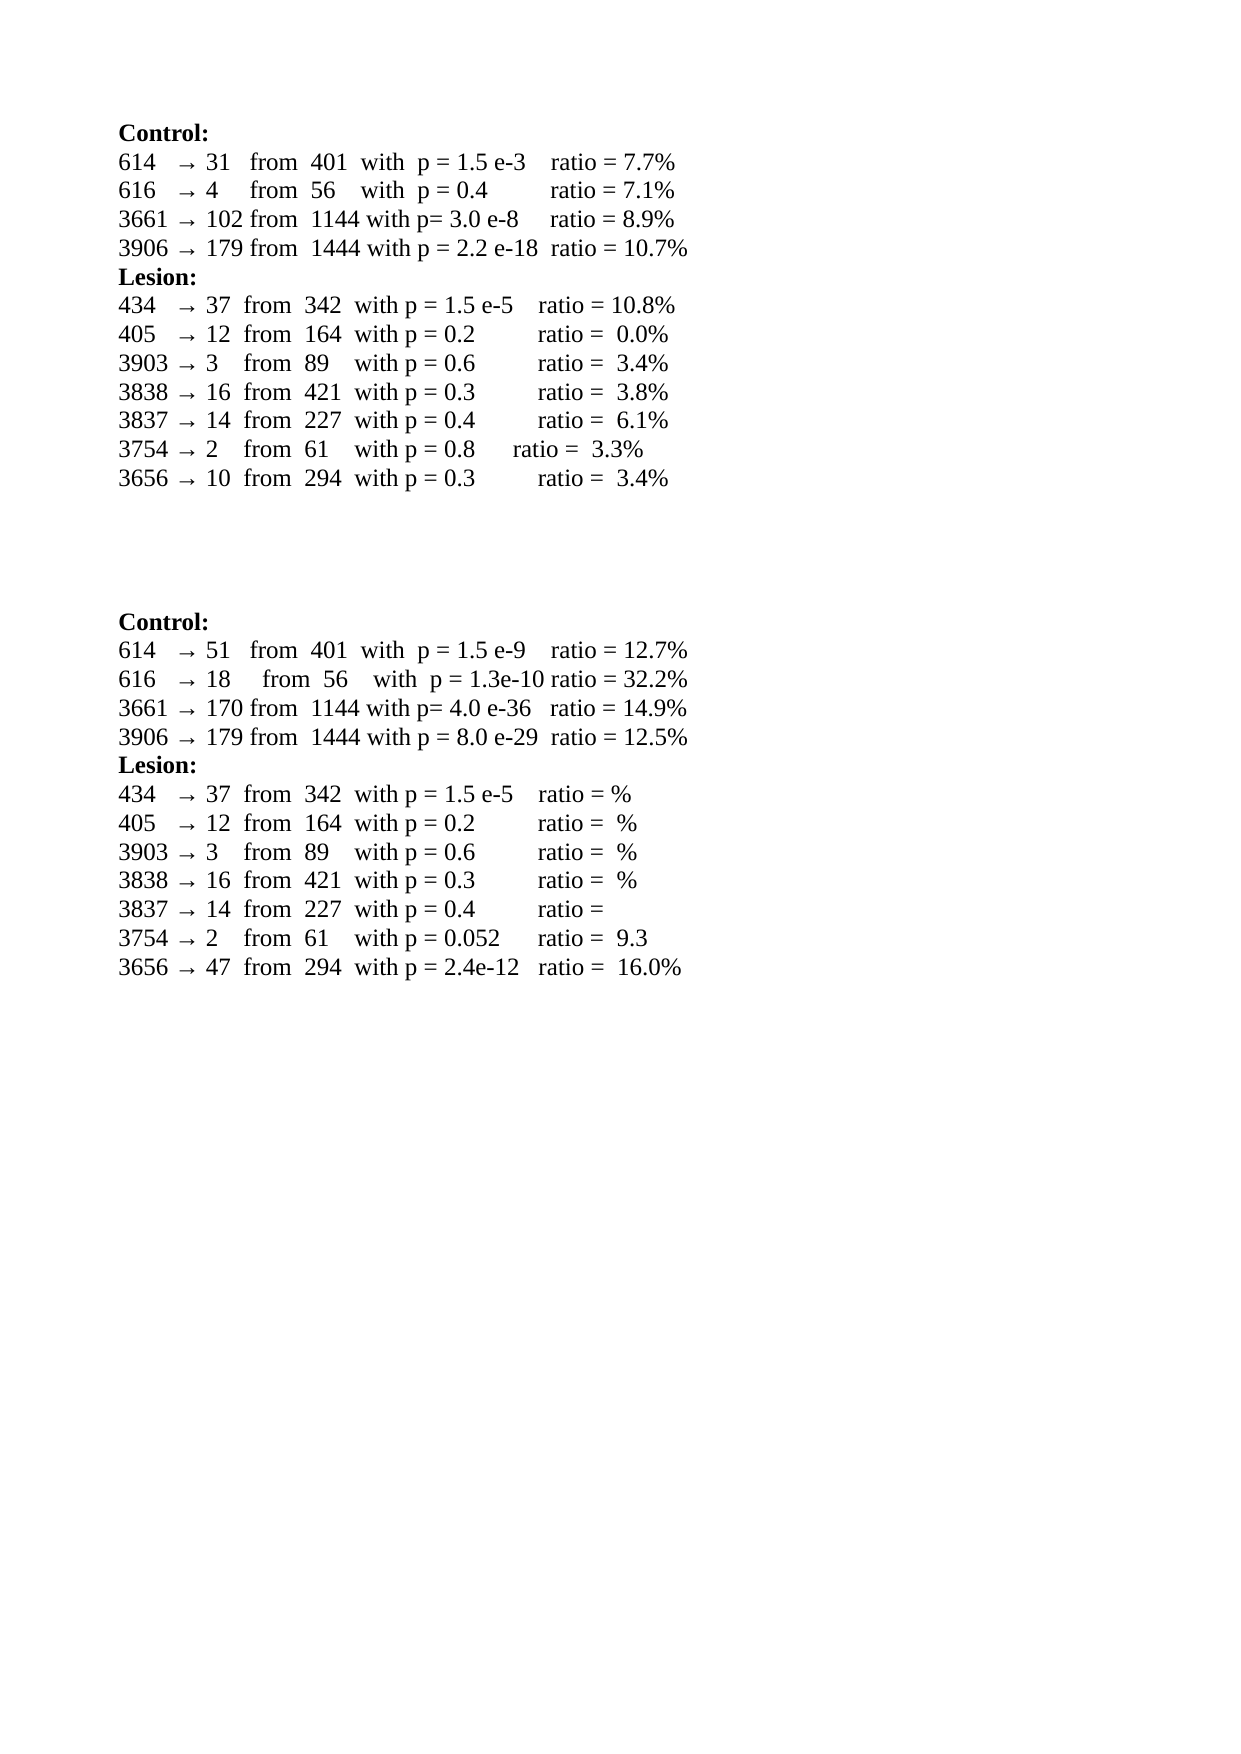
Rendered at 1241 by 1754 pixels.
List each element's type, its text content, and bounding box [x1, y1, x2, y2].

text Lesion: [118, 262, 1122, 291]
text 434 → 37 from 342 with p = 1.5 e-5 ratio = % [118, 779, 1122, 808]
text 3838 → 16 from 421 with p = 0.3 ratio = 3.8% [118, 377, 1122, 406]
text 3906 → 179 from 1444 with p = 8.0 e-29 ratio = 12.5% [118, 722, 1122, 751]
text 3656 → 47 from 294 with p = 2.4e-12 ratio = 16.0% [118, 952, 1122, 981]
text Lesion: [118, 751, 1122, 779]
text 3661 → 102 from 1144 with p= 3.0 e-8 ratio = 8.9% [118, 204, 1122, 233]
text 3903 → 3 from 89 with p = 0.6 ratio = 3.4% [118, 348, 1122, 377]
text 614 → 51 from 401 with p = 1.5 e-9 ratio = 12.7% [118, 636, 1122, 664]
text 3906 → 179 from 1444 with p = 2.2 e-18 ratio = 10.7% [118, 233, 1122, 262]
text 3837 → 14 from 227 with p = 0.4 ratio = [118, 894, 1122, 923]
text 434 → 37 from 342 with p = 1.5 e-5 ratio = 10.8% [118, 291, 1122, 319]
text 614 → 31 from 401 with p = 1.5 e-3 ratio = 7.7% [118, 147, 1122, 176]
text 3754 → 2 from 61 with p = 0.8 ratio = 3.3% [118, 434, 1122, 463]
text 3903 → 3 from 89 with p = 0.6 ratio = % [118, 837, 1122, 866]
text 3838 → 16 from 421 with p = 0.3 ratio = % [118, 866, 1122, 894]
text 616 → 18 from 56 with p = 1.3e-10 ratio = 32.2% [118, 664, 1122, 693]
text 3837 → 14 from 227 with p = 0.4 ratio = 6.1% [118, 406, 1122, 434]
text Control: [118, 118, 1122, 147]
text 3661 → 170 from 1144 with p= 4.0 e-36 ratio = 14.9% [118, 693, 1122, 722]
text 405 → 12 from 164 with p = 0.2 ratio = 0.0% [118, 319, 1122, 348]
text 3656 → 10 from 294 with p = 0.3 ratio = 3.4% [118, 463, 1122, 492]
text 616 → 4 from 56 with p = 0.4 ratio = 7.1% [118, 176, 1122, 204]
text 3754 → 2 from 61 with p = 0.052 ratio = 9.3 [118, 923, 1122, 952]
text Control: [118, 607, 1122, 636]
text 405 → 12 from 164 with p = 0.2 ratio = % [118, 808, 1122, 837]
